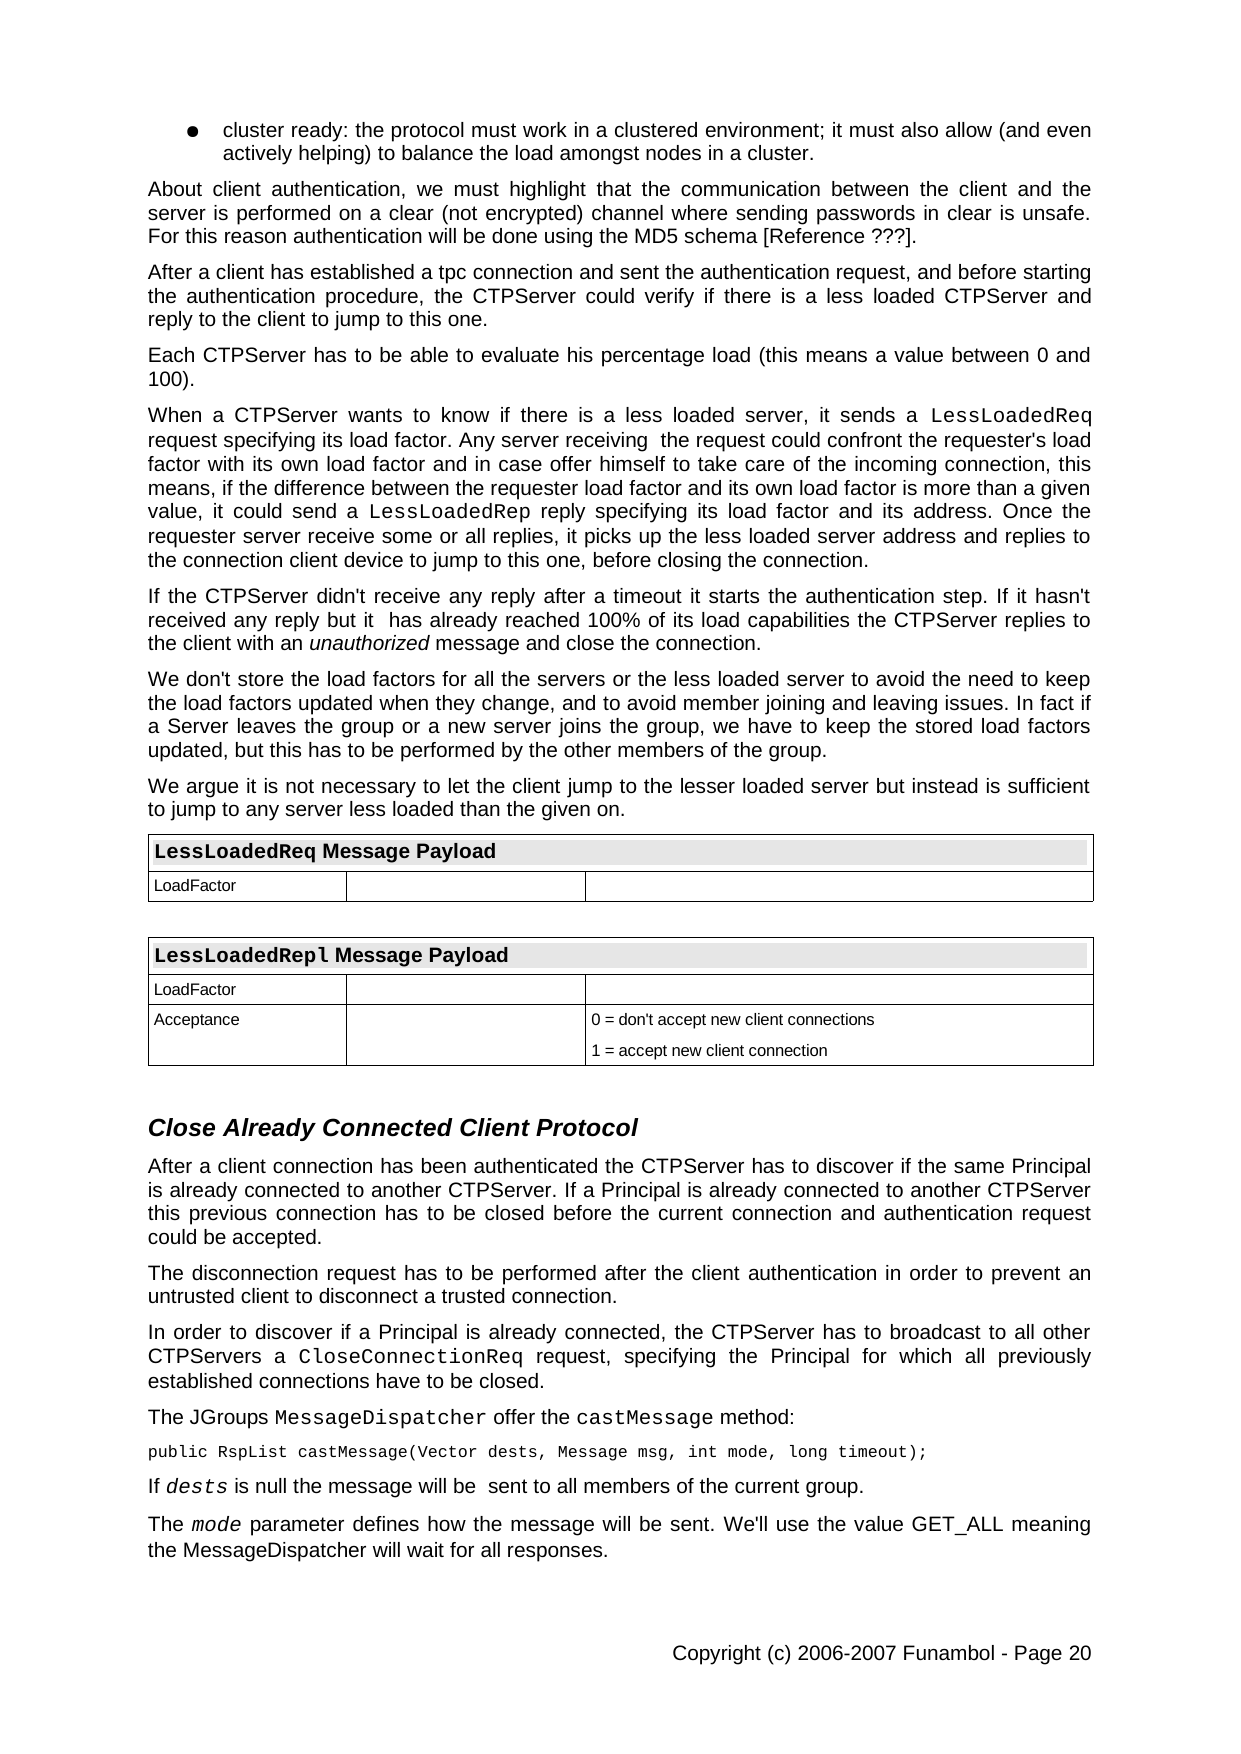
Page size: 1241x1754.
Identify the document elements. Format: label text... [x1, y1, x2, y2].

text The disconnection request has to be performed after the client authentication in order to prevent an untrusted client to disconnect a trusted connection. [148, 1261, 1093, 1308]
text We argue it is not necessary to let the client jump to the lesser loaded server but instead is sufficient to jump to any server less loaded than the given on. [148, 774, 1093, 821]
table_cell [347, 872, 585, 901]
table_header LessLoadedReq Message Payload [149, 835, 1093, 871]
text When a CTPServer wants to know if there is a less loaded server, it sends a LessLoadedReq request specifying its load factor. Any server receiving the request could confront the requester's load factor with its own load factor and in case offer himself to take care of the incoming connection, this means, if the difference between the requester load factor and its own load factor is more than a given value, it could send a LessLoadedRep reply specifying its load factor and its address. Once the requester server receive some or all replies, it picks up the less loaded server address and replies to the connection client device to jump to this one, before closing the connection. [148, 403, 1093, 572]
text About client authentication, we must highlight that the communication between the client and the server is performed on a clear (not encrypted) channel where sending passwords in clear is unsafe. For this reason authentication will be done using the MD5 schema [Reference ???]. [148, 178, 1093, 248]
text The mode parameter defines how the message will be sent. We'll use the value GET_ALL meaning the MessageDispatcher will wait for all responses. [148, 1513, 1093, 1562]
table_cell LoadFactor [149, 872, 346, 901]
table_cell [586, 975, 1093, 1004]
table_cell [586, 872, 1093, 901]
table_header LessLoadedRepl Message Payload [149, 938, 1093, 974]
table_cell 0 = don't accept new client connections 1 = accept new client connection [586, 1005, 1093, 1065]
text After a client connection has been authenticated the CTPServer has to discover if the same Principal is already connected to another CTPServer. If a Principal is already connected to another CTPServer this previous connection has to be closed before the current connection and authentication request could be accepted. [148, 1154, 1093, 1249]
table_cell Acceptance [149, 1005, 346, 1065]
text public RspList castMessage(Vector dests, Message msg, int mode, long timeout); [148, 1444, 1093, 1462]
text If dests is null the message will be sent to all members of the current group. [148, 1475, 1093, 1500]
text In order to discover if a Principal is already connected, the CTPServer has to broadcast to all other CTPServers a CloseConnectionReq request, specifying the Principal for which all previously established connections have to be closed. [148, 1321, 1093, 1393]
text After a client has established a tpc connection and sent the authentication request, and before starting the authentication procedure, the CTPServer could verify if there is a less loaded CTPServer and reply to the client to jump to this one. [148, 261, 1093, 331]
list cluster ready: the protocol must work in a clustered environment; it must also allow (and even actively helping) to balance the load amongst nodes in a cluster. [185, 118, 1093, 165]
table_cell [347, 975, 585, 1004]
text Each CTPServer has to be able to evaluate his percentage load (this means a value between 0 and 100). [148, 344, 1093, 391]
table_cell LoadFactor [149, 975, 346, 1004]
text We don't store the load factors for all the servers or the less loaded server to avoid the need to keep the load factors updated when they change, and to avoid member joining and leaving issues. In fact if a Server leaves the group or a new server joins the group, we have to keep the stored load factors updated, but this has to be performed by the other members of the group. [148, 668, 1093, 762]
text The JGroups MessageDispatcher offer the castMessage method: [148, 1406, 1093, 1431]
text If the CTPServer didn't receive any reply after a timeout it starts the authentication step. If it hasn't received any reply but it has already reached 100% of its load capabilities the CTPServer replies to the client with an unauthorized message and close the connection. [148, 584, 1093, 655]
table_cell [347, 1005, 585, 1065]
subtitle Close Already Connected Client Protocol [148, 1114, 1093, 1142]
